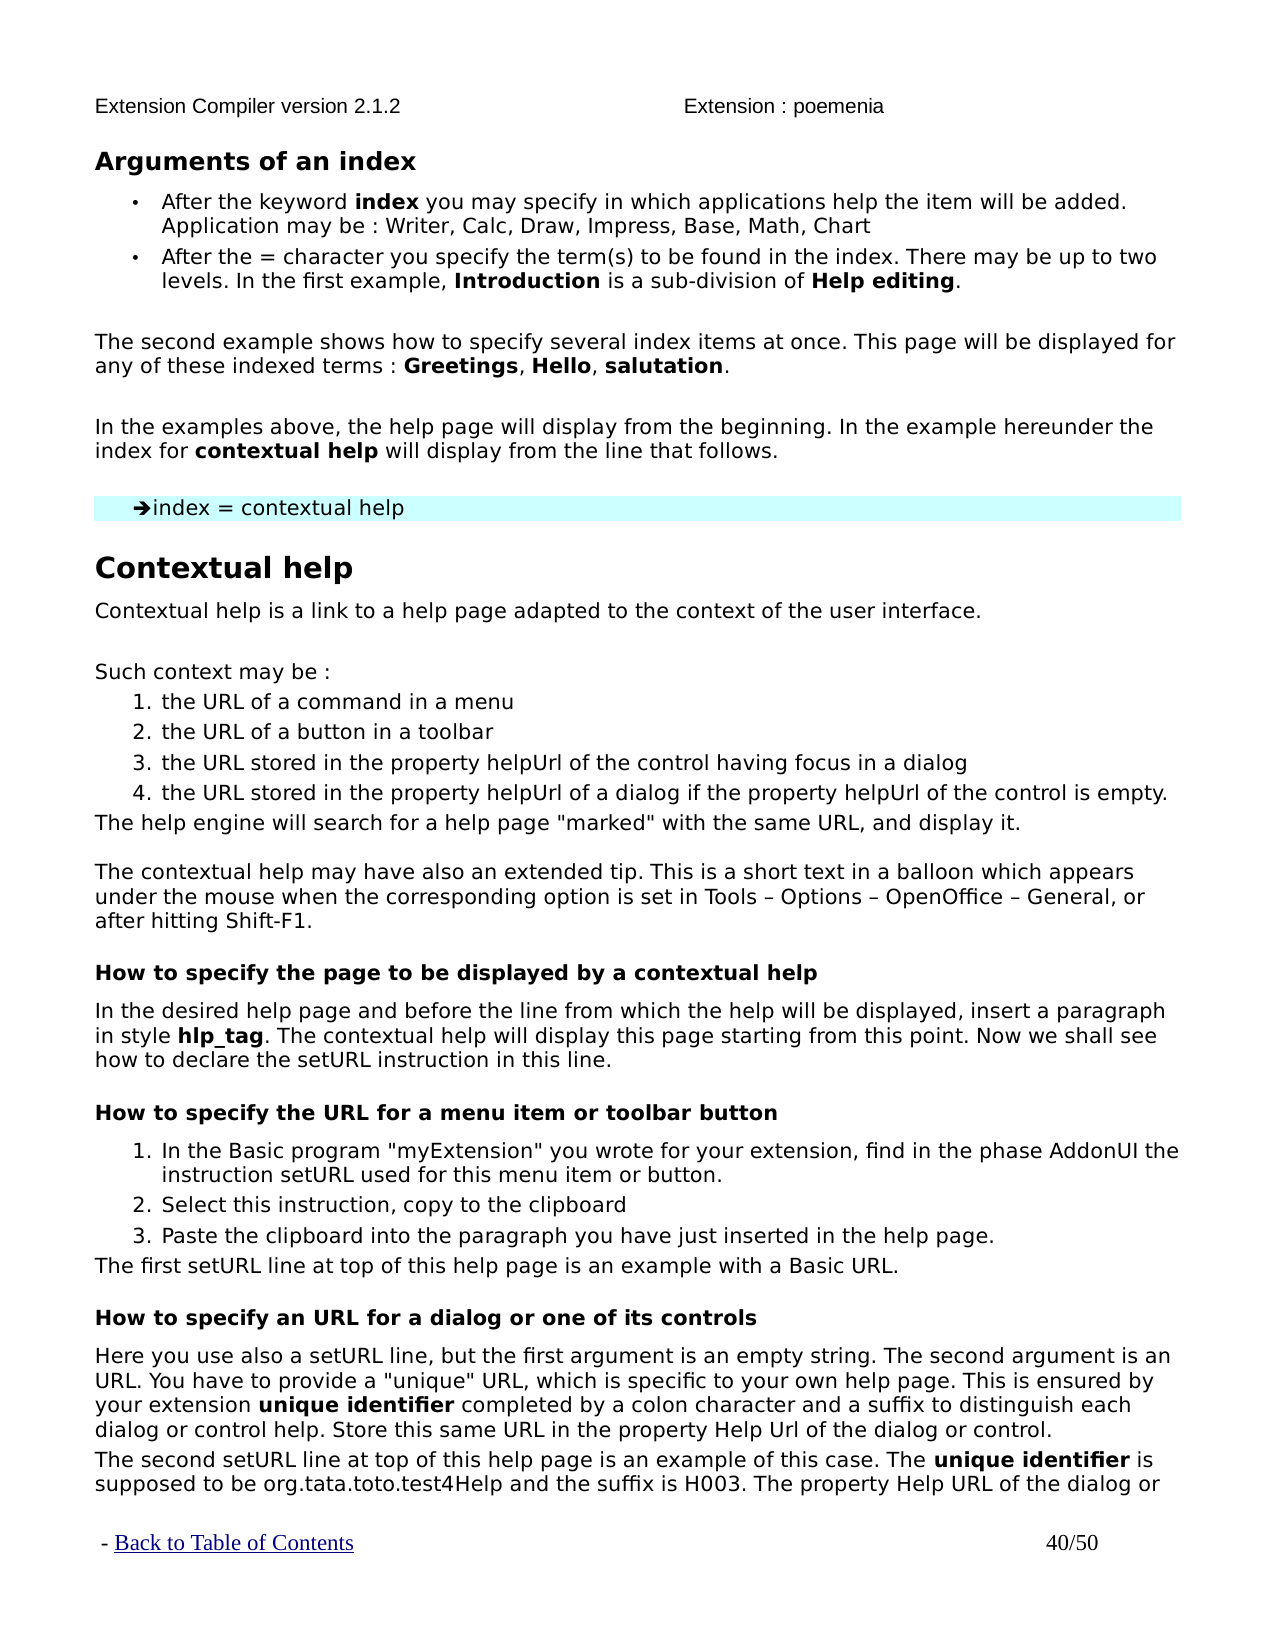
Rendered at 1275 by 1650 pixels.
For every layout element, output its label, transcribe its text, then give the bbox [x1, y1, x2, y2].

text Here you use also a setURL line, but the first argument is an empty string. The second argument is an URL. You have to provide a "unique" URL, which is specific to your own help page. This is ensured by your extension unique identifier completed by a colon character and a suffix to distinguish each dialog or control help. Store this same URL in the property Help Url of the dialog or control. [94, 1344, 1181, 1442]
text How to specify the URL for a menu item or toolbar button [94, 1101, 1181, 1125]
text Arguments of an index [94, 147, 1181, 176]
list index = contextual help [94, 496, 1181, 521]
text The first setURL line at top of this help page is an example with a Basic URL. [94, 1254, 1181, 1278]
text How to specify the page to be displayed by a contextual help [94, 961, 1181, 986]
list Paste the clipboard into the paragraph you have just inserted in the help page. [132, 1224, 1181, 1248]
list the URL stored in the property helpUrl of the control having focus in a dialog [132, 751, 1181, 775]
text Contextual help is a link to a help page adapted to the context of the user interface. [94, 599, 1181, 623]
text Such context may be : [94, 660, 1181, 684]
list In the Basic program "myExtension" you wrote for your extension, find in the phase AddonUI the instruction setURL used for this menu item or button. [132, 1138, 1181, 1187]
list After the keyword index you may specify in which applications help the item will be added. Application may be : Writer, Calc, Draw, Impress, Base, Math, Chart [132, 190, 1181, 239]
list After the = character you specify the term(s) to be found in the index. There may be up to two levels. In the first example, Introduction is a sub-division of Help editing. [132, 245, 1181, 294]
text The help engine will search for a help page "marked" with the same URL, and display it. The contextual help may have also an extended tip. This is a short text in a balloon which appears under the mouse when the corresponding option is set in Tools – Options – OpenOffice – General, or after hitting Shift-F1. [94, 811, 1181, 934]
text The second example shows how to specify several index items at once. This page will be displayed for any of these indexed terms : Greetings, Hello, salutation. [94, 330, 1181, 379]
text The second setURL line at top of this help page is an example of this case. The unique identifier is supposed to be org.tata.toto.test4Help and the suffix is H003. The property Help URL of the dialog or [94, 1448, 1181, 1497]
list the URL of a button in a toolbar [132, 720, 1181, 745]
text In the examples above, the help page will display from the beginning. In the example hereunder the index for contextual help will display from the line that follows. [94, 415, 1181, 464]
text How to specify an URL for a dialog or one of its controls [94, 1306, 1181, 1331]
text In the desired help page and before the line from which the help will be displayed, insert a paragraph in style hlp_tag. The contextual help will display this page starting from this point. Now we shall see how to declare the setURL instruction in this line. [94, 999, 1181, 1073]
list the URL stored in the property helpUrl of a dialog if the property helpUrl of the control is empty. [132, 781, 1181, 805]
text Contextual help [94, 552, 1181, 586]
list the URL of a command in a menu [132, 690, 1181, 714]
list Select this instruction, copy to the clipboard [132, 1193, 1181, 1218]
